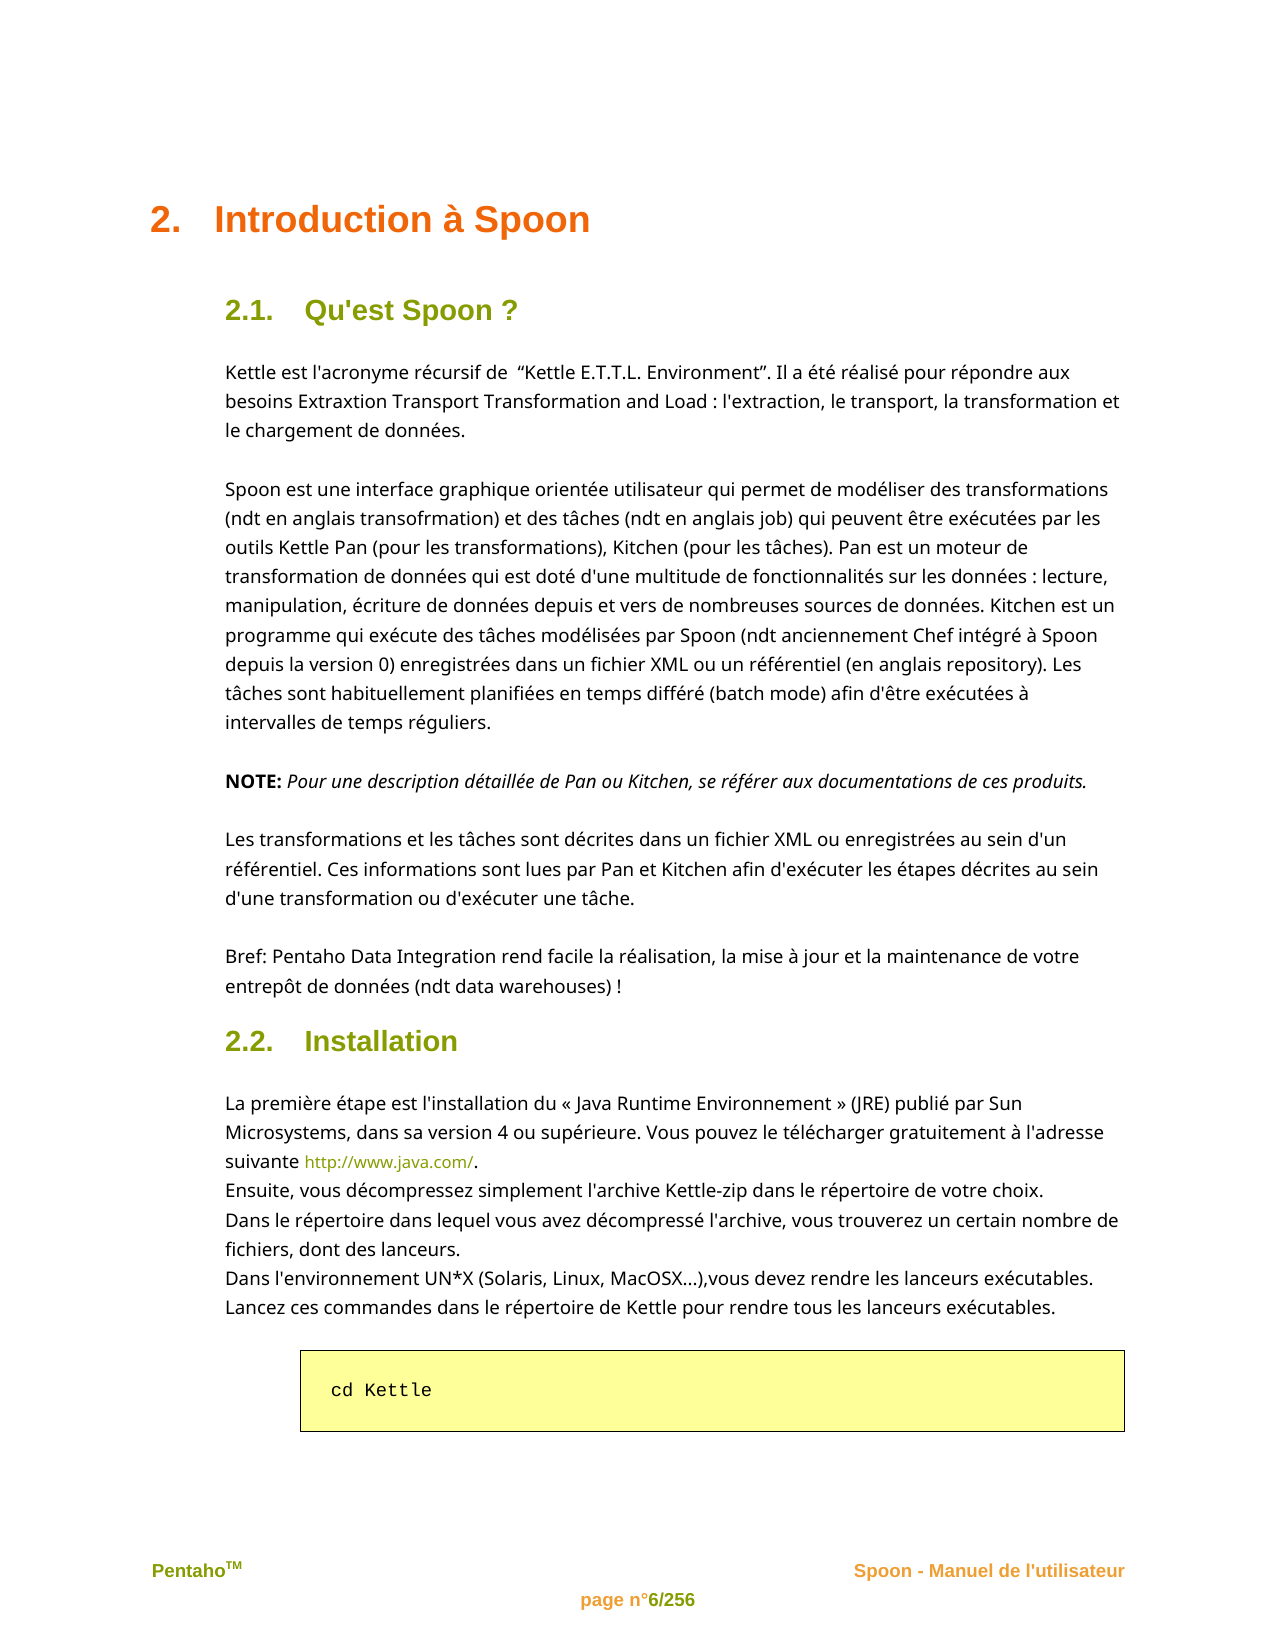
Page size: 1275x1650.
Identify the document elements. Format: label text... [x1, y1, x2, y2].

text Bref: Pentaho Data Integration rend facile la réalisation, la mise à jour et la maintenance de votre entrepôt de données (ndt data warehouses) ! [225, 941, 1125, 999]
subtitle Introduction à Spoon [150, 209, 1125, 238]
subtitle Qu'est Spoon ? [225, 297, 1125, 326]
text La première étape est l'installation du « Java Runtime Environnement » (JRE) publié par Sun Microsystems, dans sa version 4 ou supérieure. Vous pouvez le télécharger gratuitement à l'adresse suivante http://www.java.com/. Ensuite, vous décompressez simplement l'archive Kettle-zip dans le répertoire de votre choix. Dans le répertoire dans lequel vous avez décompressé l'archive, vous trouverez un certain nombre de fichiers, dont des lanceurs. Dans l'environnement UN*X (Solaris, Linux, MacOSX...),vous devez rendre les lanceurs exécutables. Lancez ces commandes dans le répertoire de Kettle pour rendre tous les lanceurs exécutables. [225, 1087, 1125, 1320]
text Kettle est l'acronyme récursif de “Kettle E.T.T.L. Environment”. Il a été réalisé pour répondre aux besoins Extraxtion Transport Transformation and Load : l'extraction, le transport, la transformation et le chargement de données. [225, 356, 1125, 443]
text Spoon est une interface graphique orientée utilisateur qui permet de modéliser des transformations (ndt en anglais transofrmation) et des tâches (ndt en anglais job) qui peuvent être exécutées par les outils Kettle Pan (pour les transformations), Kitchen (pour les tâches). Pan est un moteur de transformation de données qui est doté d'une multitude de fonctionnalités sur les données : lecture, manipulation, écriture de données depuis et vers de nombreuses sources de données. Kitchen est un programme qui exécute des tâches modélisées par Spoon (ndt anciennement Chef intégré à Spoon depuis la version 0) enregistrées dans un fichier XML ou un référentiel (en anglais repository). Les tâches sont habituellement planifiées en temps différé (batch mode) afin d'être exécutées à intervalles de temps réguliers. [225, 473, 1125, 735]
text NOTE: Pour une description détaillée de Pan ou Kitchen, se référer aux documentations de ces produits. [225, 765, 1125, 794]
subtitle Installation [225, 1028, 1125, 1057]
text Les transformations et les tâches sont décrites dans un fichier XML ou enregistrées au sein d'un référentiel. Ces informations sont lues par Pan et Kitchen afin d'exécuter les étapes décrites au sein d'une transformation ou d'exécuter une tâche. [225, 823, 1125, 911]
text cd Kettle [301, 1351, 1124, 1431]
